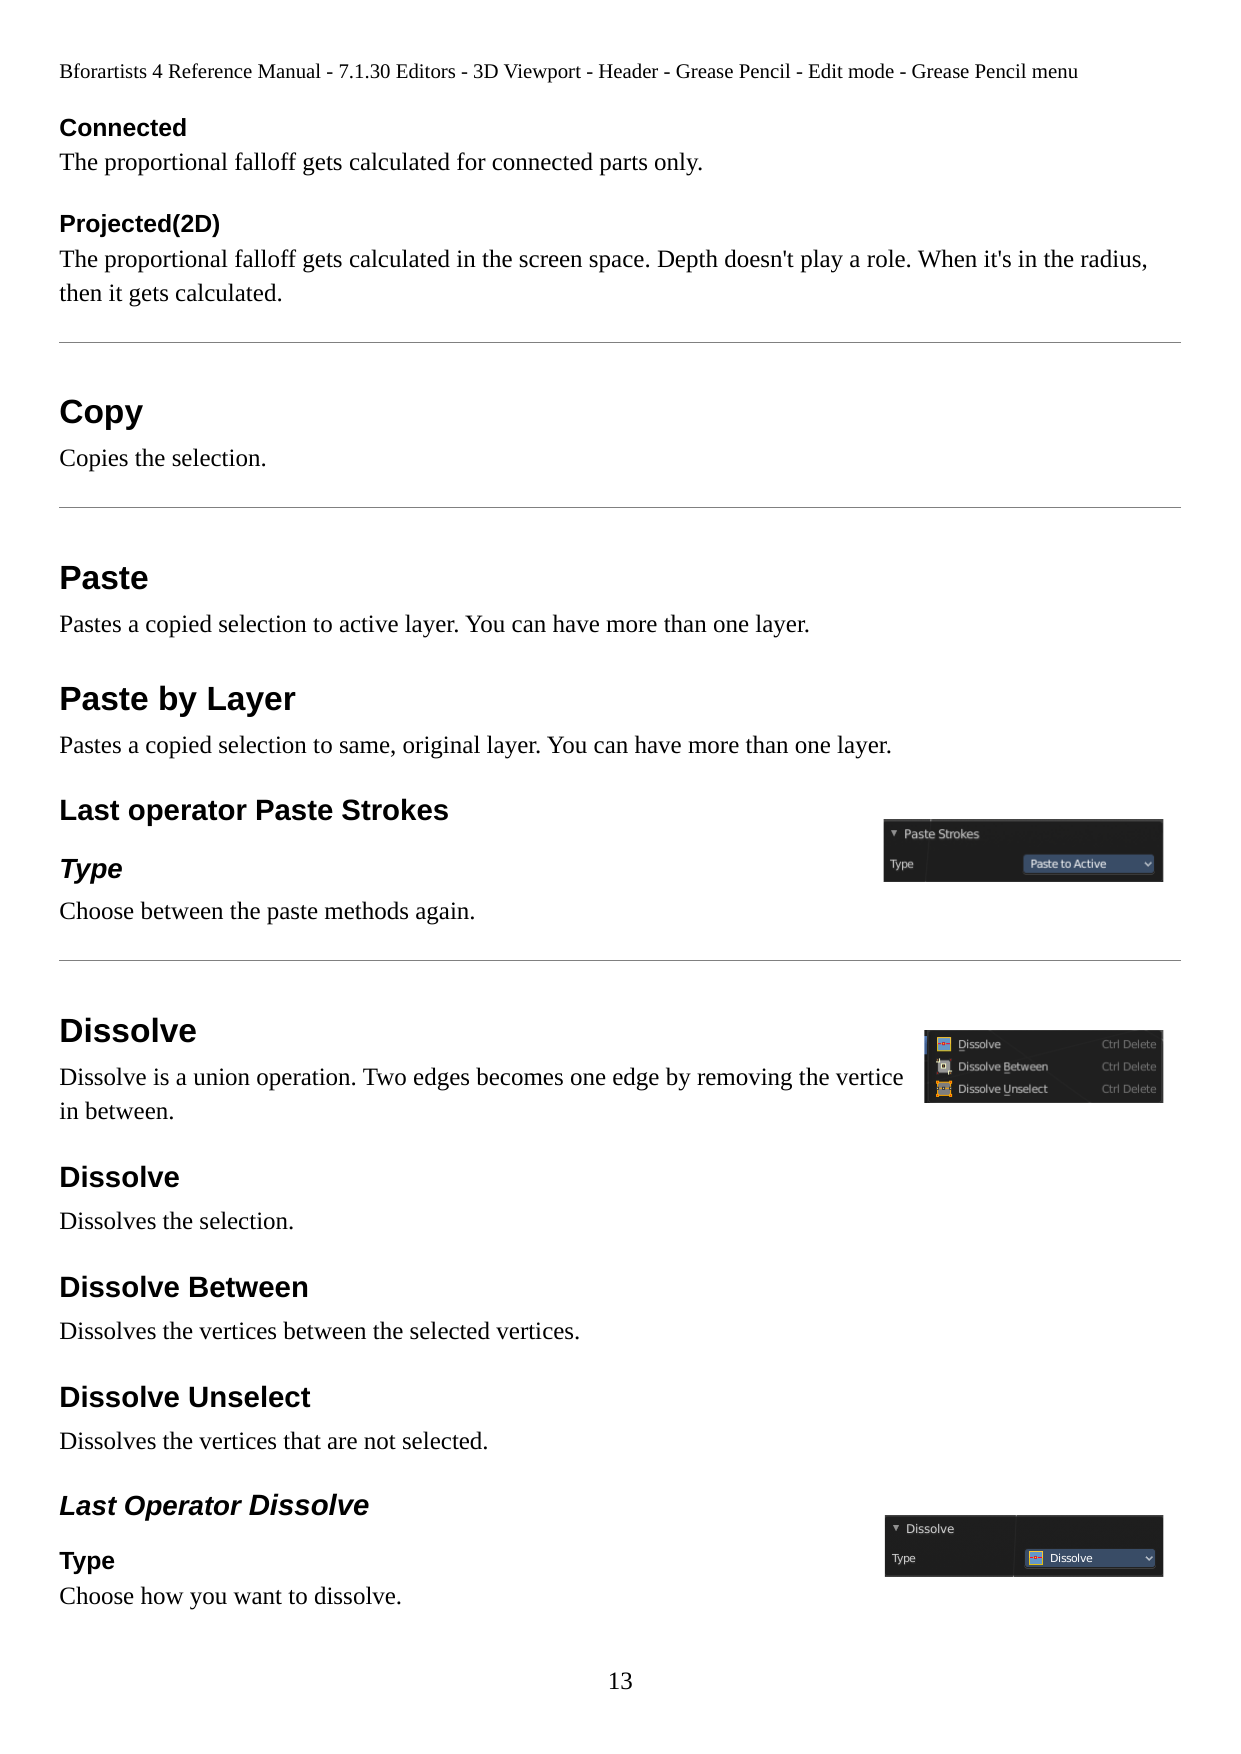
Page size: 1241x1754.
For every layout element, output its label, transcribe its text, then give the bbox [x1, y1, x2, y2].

text Choose between the paste methods again. [59, 896, 1181, 925]
text Dissolves the vertices that are not selected. [59, 1426, 1181, 1454]
text Choose how you want to dissolve. [59, 1581, 1181, 1610]
subtitle Dissolve [59, 1160, 1181, 1193]
subtitle Type [59, 1546, 884, 1575]
subtitle Projected(2D) [59, 209, 1181, 237]
text Copies the selection. [59, 443, 1181, 472]
text Pastes a copied selection to same, original layer. You can have more than one layer. [59, 730, 1181, 758]
subtitle Last operator Paste Strokes [59, 793, 1181, 827]
subtitle Copy [59, 392, 1181, 431]
subtitle [1164, 1546, 1181, 1575]
text The proportional falloff gets calculated in the screen space. Depth doesn't play a role. When it's in the radius, then it gets calculated. [59, 244, 1181, 307]
subtitle Dissolve Between [59, 1270, 1181, 1303]
picture [884, 1515, 1164, 1577]
subtitle Type [59, 852, 1181, 884]
text Pastes a copied selection to active layer. You can have more than one layer. [59, 609, 1181, 637]
subtitle Dissolve [59, 1011, 1181, 1049]
subtitle Paste by Layer [59, 678, 1181, 717]
text Dissolve is a union operation. Two edges becomes one edge by removing the vertice in between. [59, 1062, 1181, 1125]
subtitle Connected [59, 113, 1181, 141]
subtitle Paste [59, 557, 1181, 596]
text Dissolves the vertices between the selected vertices. [59, 1316, 1181, 1345]
text Dissolves the selection. [59, 1206, 1181, 1235]
picture [883, 819, 1164, 882]
subtitle Last Operator Dissolve [59, 1487, 1181, 1521]
picture [924, 1030, 1164, 1103]
subtitle Dissolve Unselect [59, 1379, 1181, 1413]
text The proportional falloff gets calculated for connected parts only. [59, 147, 1181, 176]
